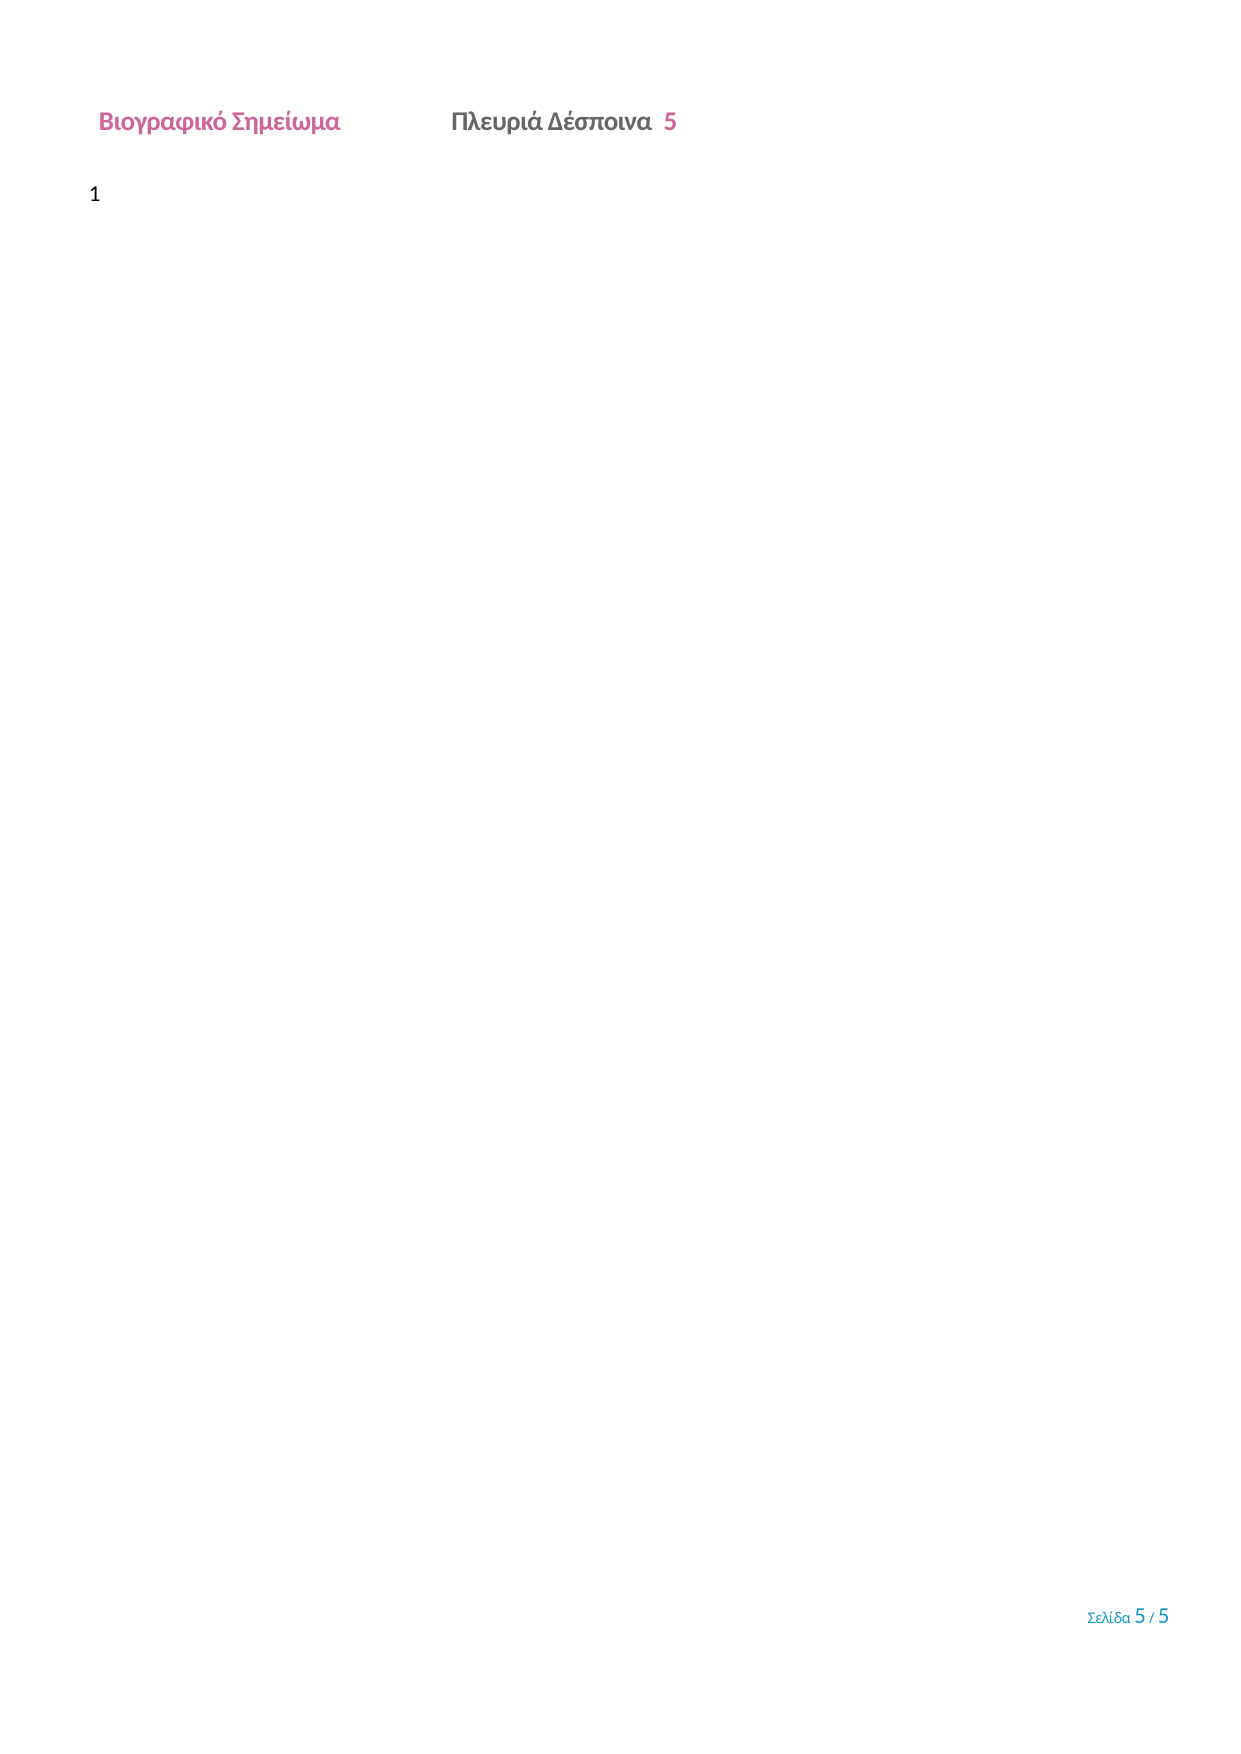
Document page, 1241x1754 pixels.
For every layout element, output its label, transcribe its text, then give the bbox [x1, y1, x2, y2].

text 1 [88, 179, 1169, 207]
